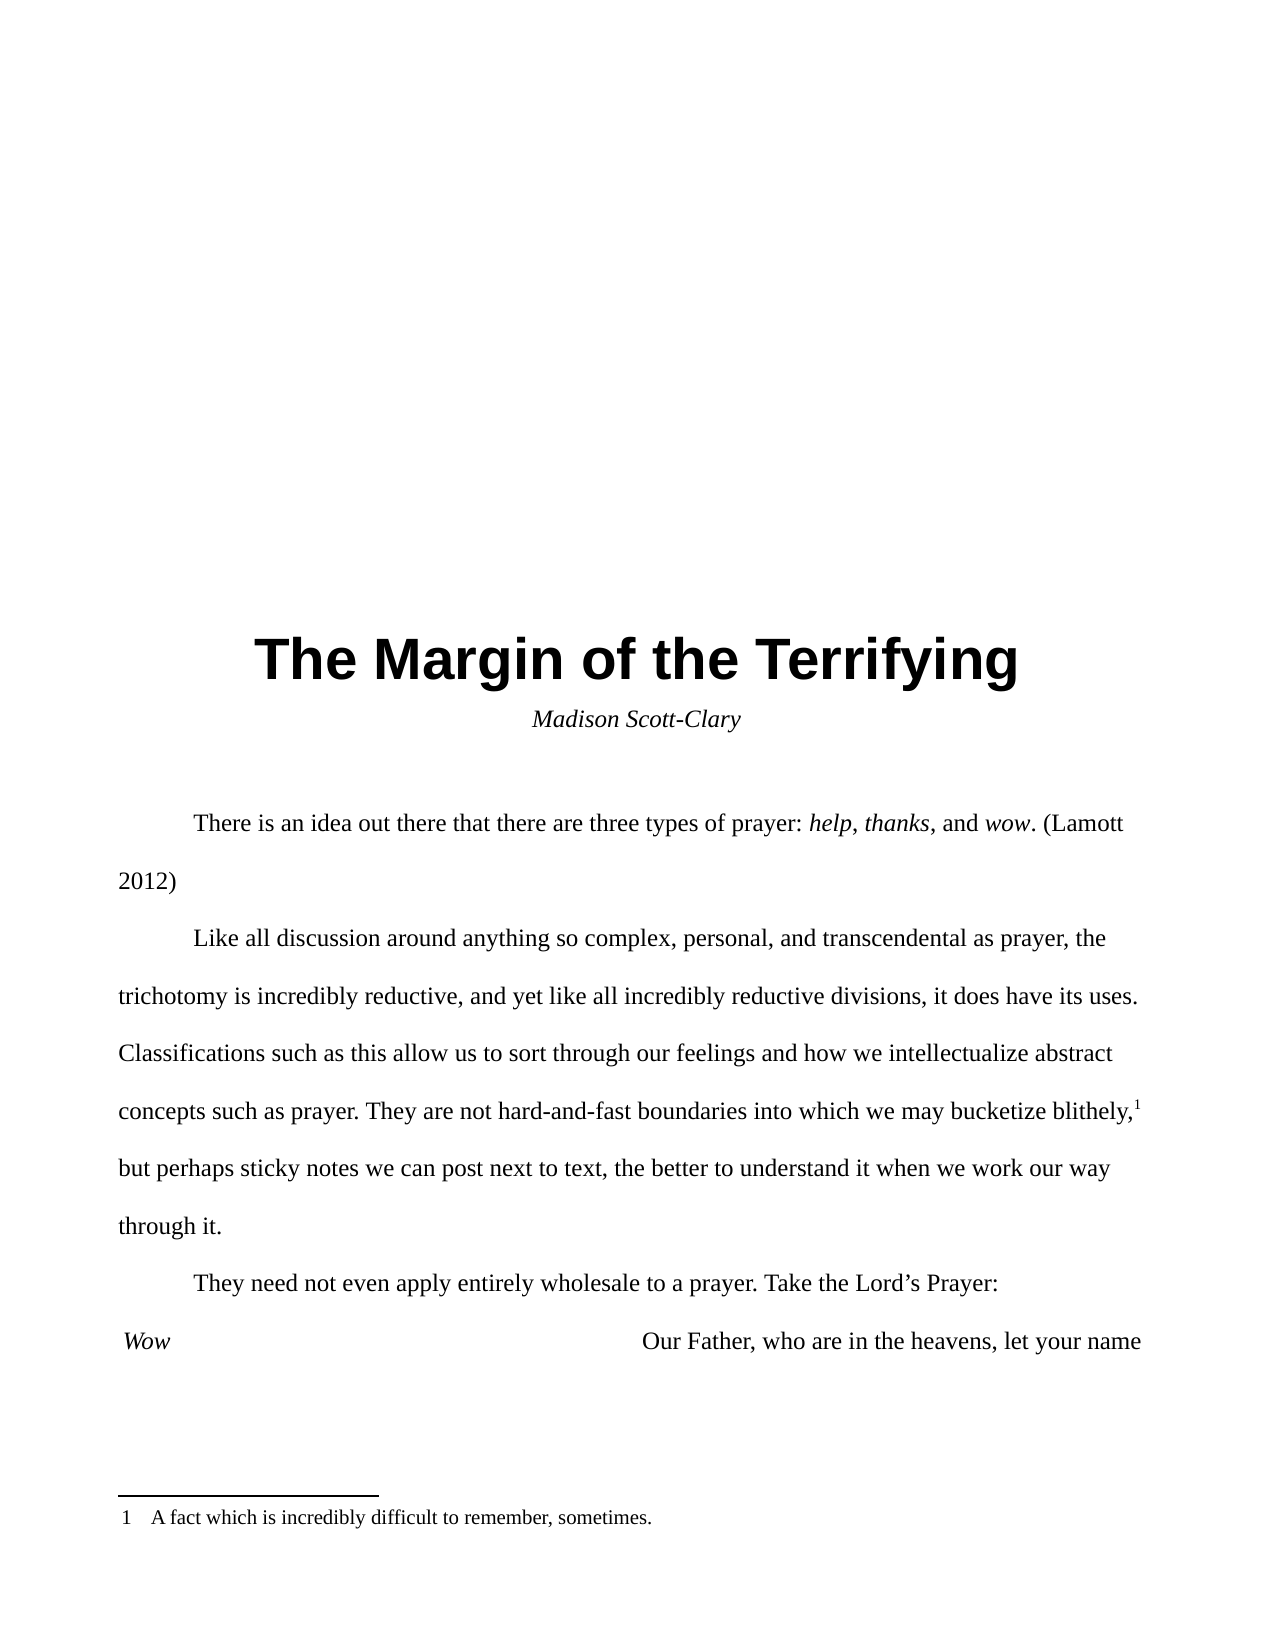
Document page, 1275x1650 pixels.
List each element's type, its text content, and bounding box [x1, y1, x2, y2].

text A fact which is incredibly difficult to remember, sometimes. [118, 1502, 1157, 1532]
text Madison Scott-Clary [118, 704, 1157, 733]
table_header Wow [118, 1326, 637, 1354]
text Like all discussion around anything so complex, personal, and transcendental as prayer, the trichotomy is incredibly reductive, and yet like all incredibly reductive divisions, it does have its uses. Classifications such as this allow us to sort through our feelings and how we intellectualize abstract concepts such as prayer. They are not hard-and-fast boundaries into which we may bucketize blithely, but perhaps sticky notes we can post next to text, the better to understand it when we work our way through it. [118, 923, 1157, 1239]
text They need not even apply entirely wholesale to a prayer. Take the Lord’s Prayer: [118, 1268, 1157, 1297]
table_header Our Father, who are in the heavens, let your name [638, 1326, 1157, 1354]
text There is an idea out there that there are three types of prayer: help, thanks, and wow. (Lamott 2012) [118, 808, 1157, 894]
title The Margin of the Terrifying [118, 625, 1157, 692]
